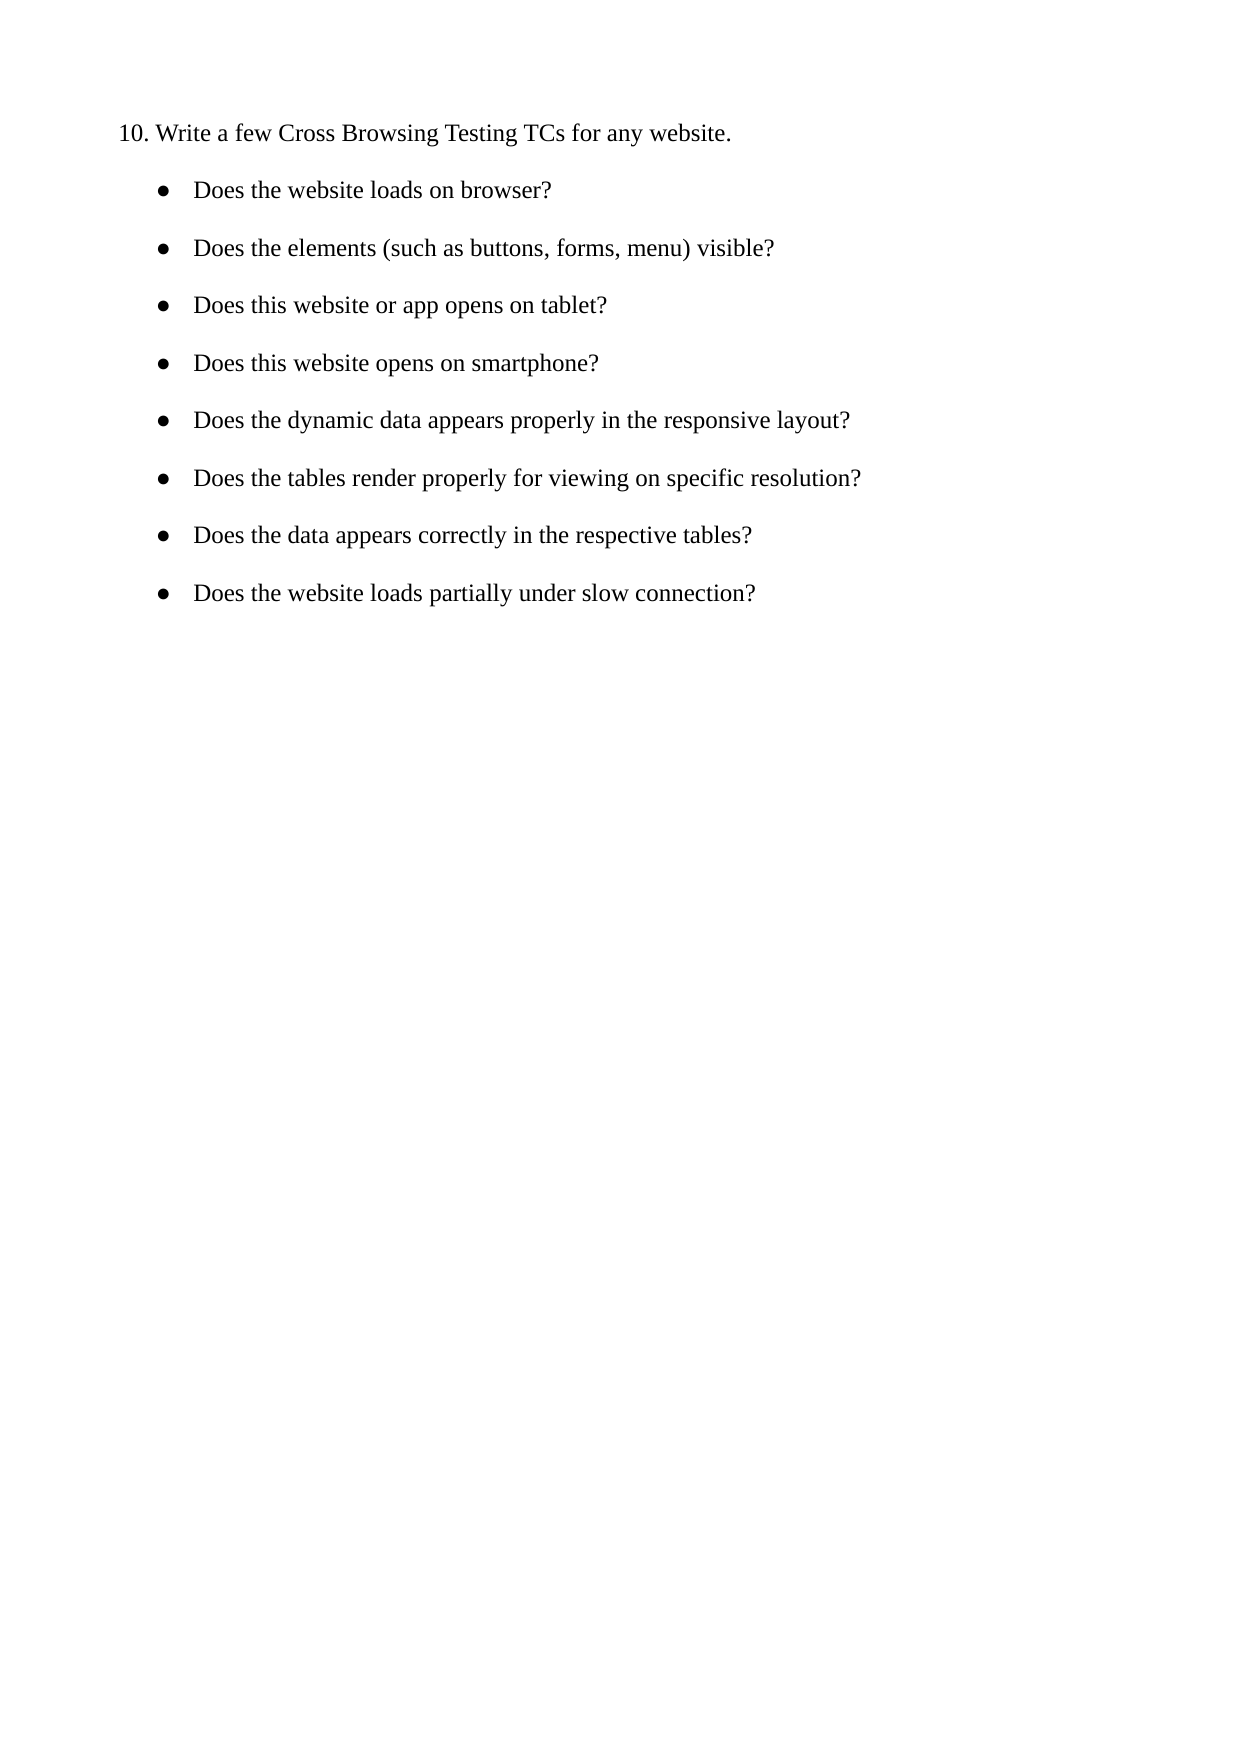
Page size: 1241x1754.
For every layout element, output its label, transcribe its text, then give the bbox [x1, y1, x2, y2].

list Does the data appears correctly in the respective tables? [156, 521, 1122, 549]
list Does this website or app opens on tablet? [156, 291, 1122, 319]
list Does the elements (such as buttons, forms, menu) visible? [156, 233, 1122, 262]
list Does the website loads partially under slow connection? [156, 578, 1122, 607]
list Does this website opens on smartphone? [156, 348, 1122, 377]
text 10. Write a few Cross Browsing Testing TCs for any website. [118, 118, 1122, 147]
list Does the website loads on browser? [156, 176, 1122, 204]
list Does the dynamic data appears properly in the responsive layout? [156, 406, 1122, 434]
list Does the tables render properly for viewing on specific resolution? [156, 463, 1122, 492]
